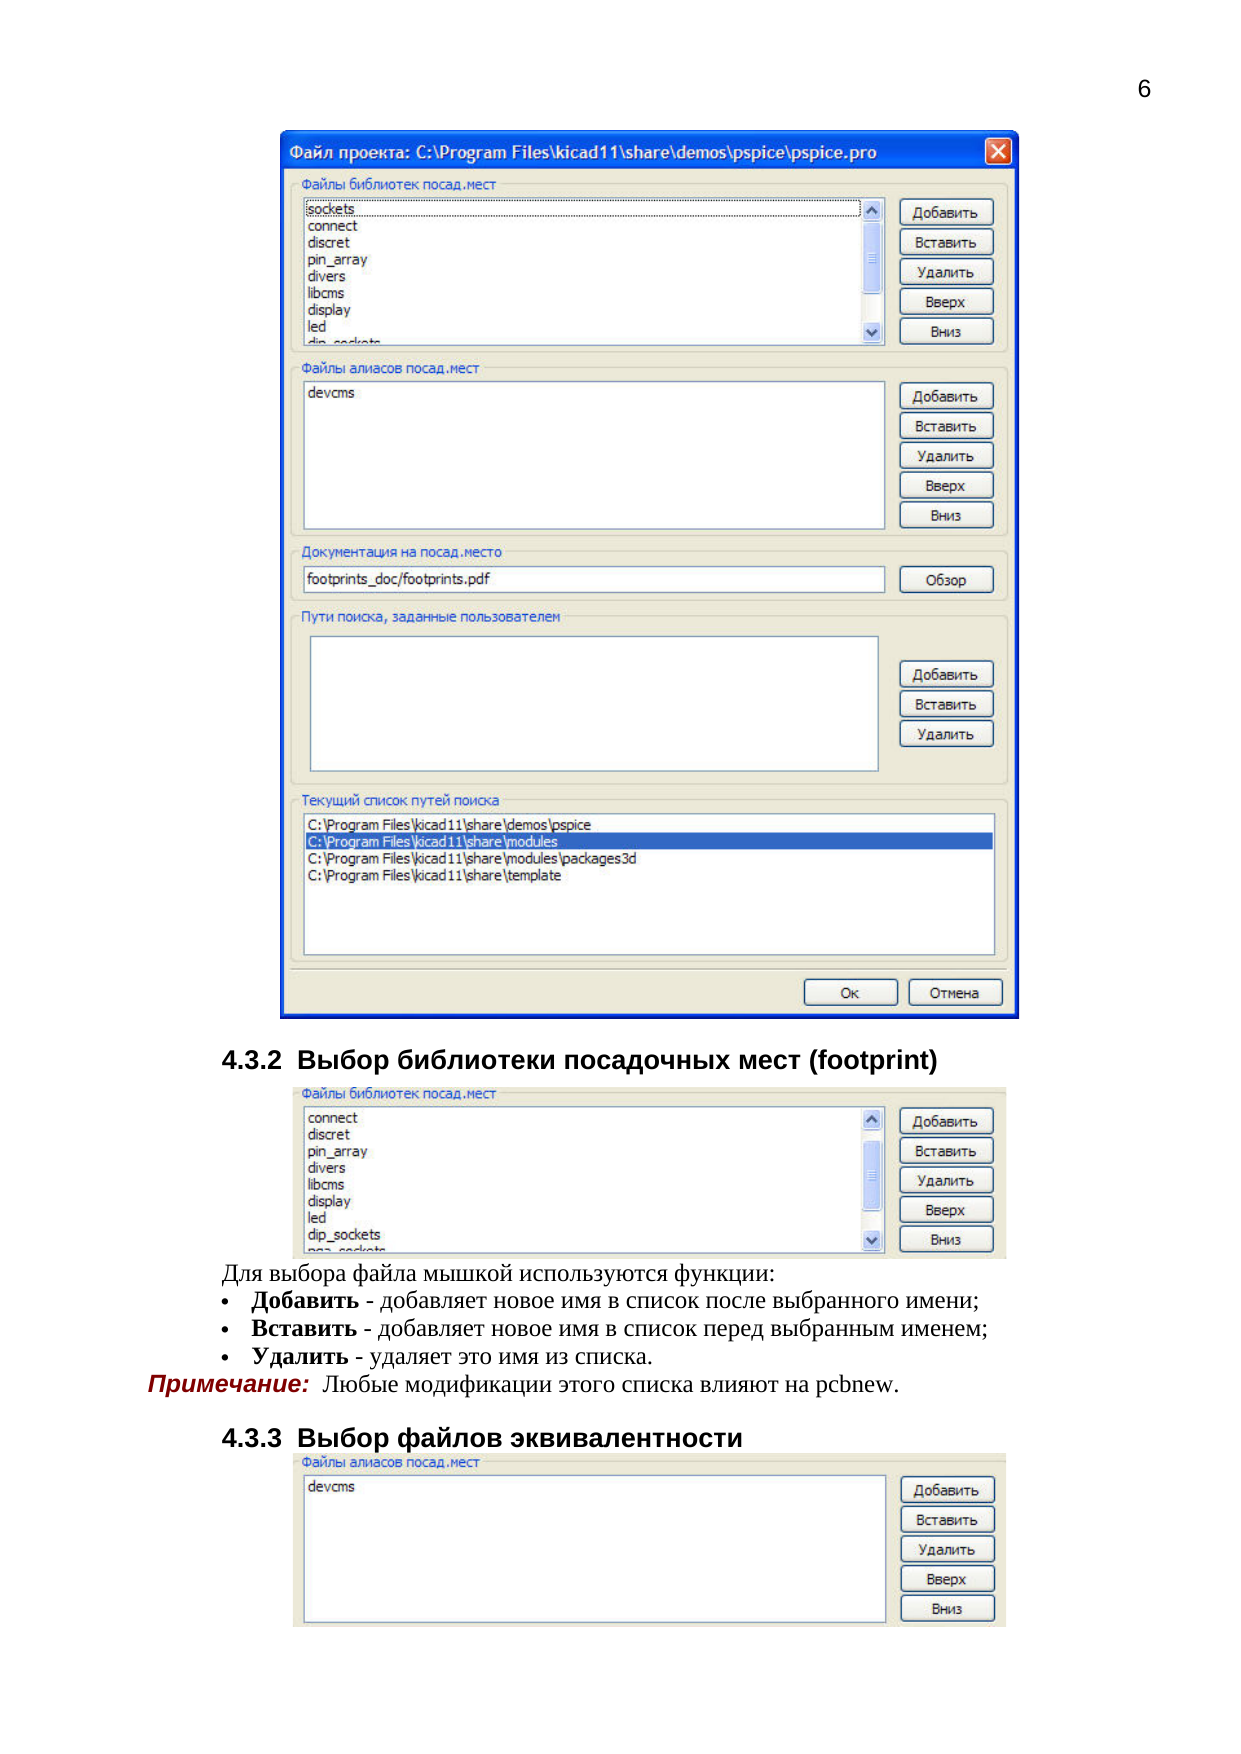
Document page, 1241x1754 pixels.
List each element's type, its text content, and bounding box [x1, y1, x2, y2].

list Добавить - добавляет новое имя в список после выбранного имени; [222, 1287, 1151, 1314]
list Удалить - удаляет это имя из списка. [222, 1342, 1151, 1370]
picture [292, 1453, 1007, 1627]
list Вставить - добавляет новое имя в список перед выбранным именем; [222, 1314, 1151, 1342]
subtitle Выбор файлов эквивалентности [222, 1423, 1151, 1453]
subtitle Выбор библиотеки посадочных мест (footprint) [222, 1045, 1151, 1075]
picture [280, 130, 1020, 1019]
text Для выбора файла мышкой используются функции: [222, 1259, 1151, 1287]
text Примечание: Любые модификации этого списка влияют на pcbnew. [148, 1370, 1151, 1398]
picture [292, 1087, 1007, 1259]
